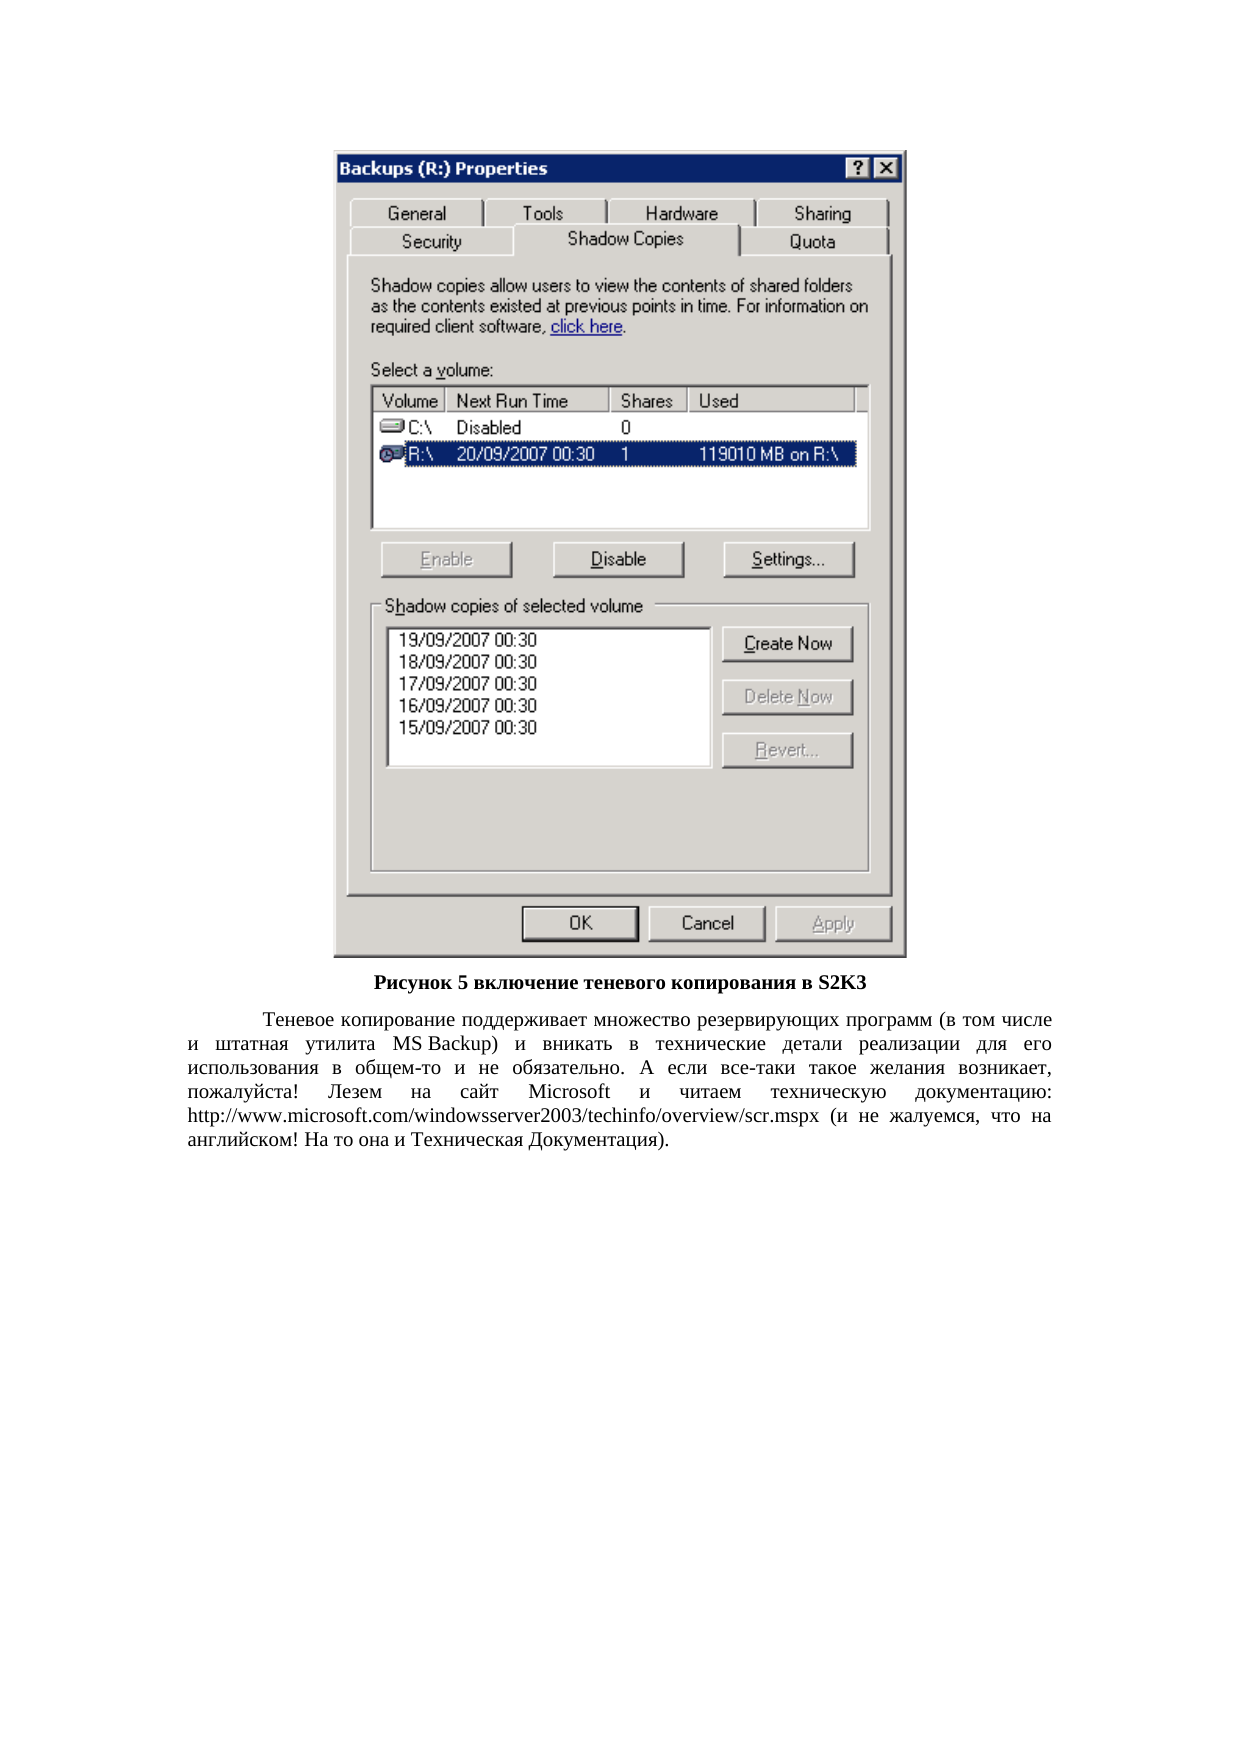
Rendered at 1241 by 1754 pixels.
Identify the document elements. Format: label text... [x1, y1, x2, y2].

text Теневое копирование поддерживает множество резервирующих программ (в том числе и штатная утилита MS Backup) и вникать в технические детали реализации для его использования в общем-то и не обязательно. А если все-таки такое желания возникает, пожалуйста! Лезем на сайт Microsoft и читаем техническую документацию: http://www.microsoft.com/windowsserver2003/techinfo/overview/scr.mspx (и не жалуемся, что на английском! На то она и Техническая Документация). [187, 1007, 1053, 1151]
text Рисунок 5 включение теневого копирования в S2K3 [187, 970, 1053, 994]
picture [333, 150, 907, 958]
